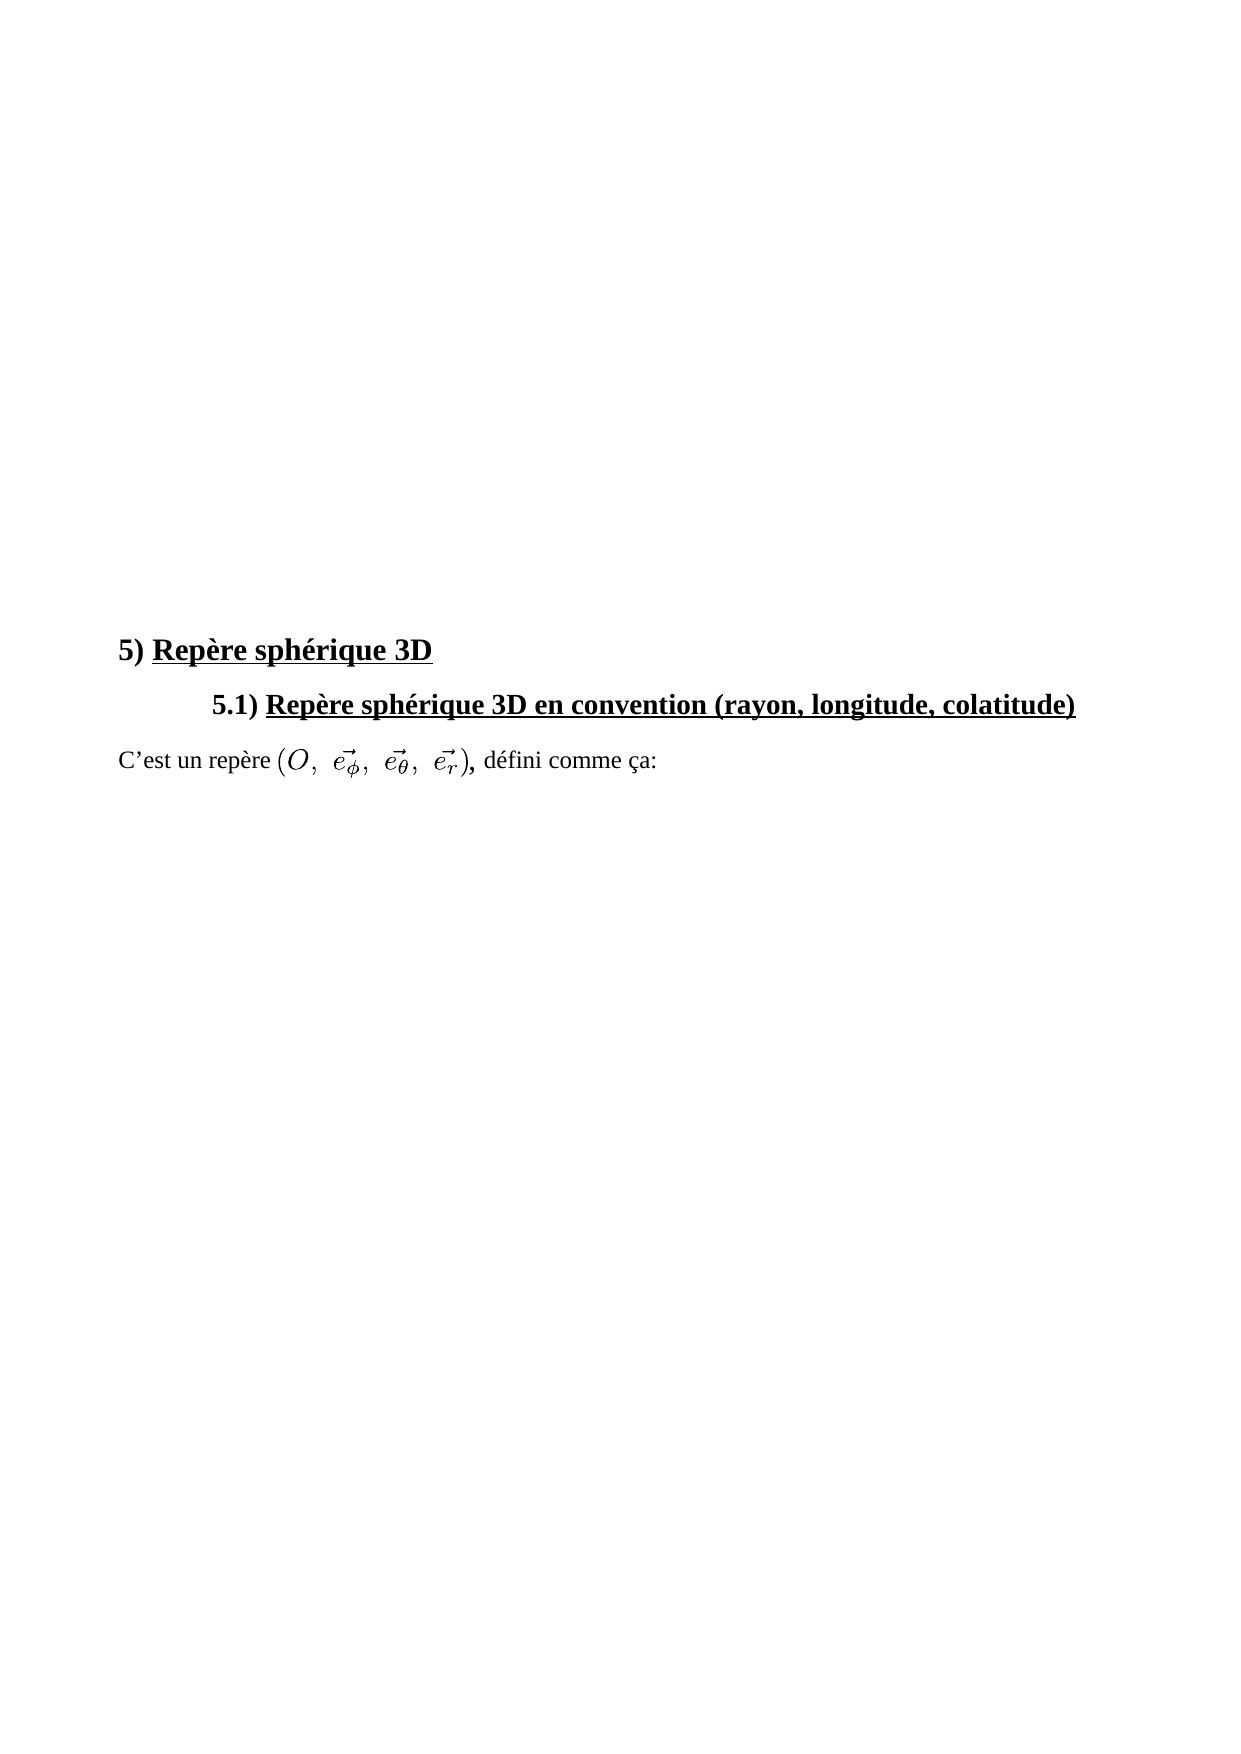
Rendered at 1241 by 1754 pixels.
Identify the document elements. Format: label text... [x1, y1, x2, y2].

text C’est un repère , défini comme ça: [118, 740, 1122, 778]
text 5) Repère sphérique 3D [118, 631, 1122, 667]
text 5.1) Repère sphérique 3D en convention (rayon, longitude, colatitude) [212, 687, 1122, 721]
